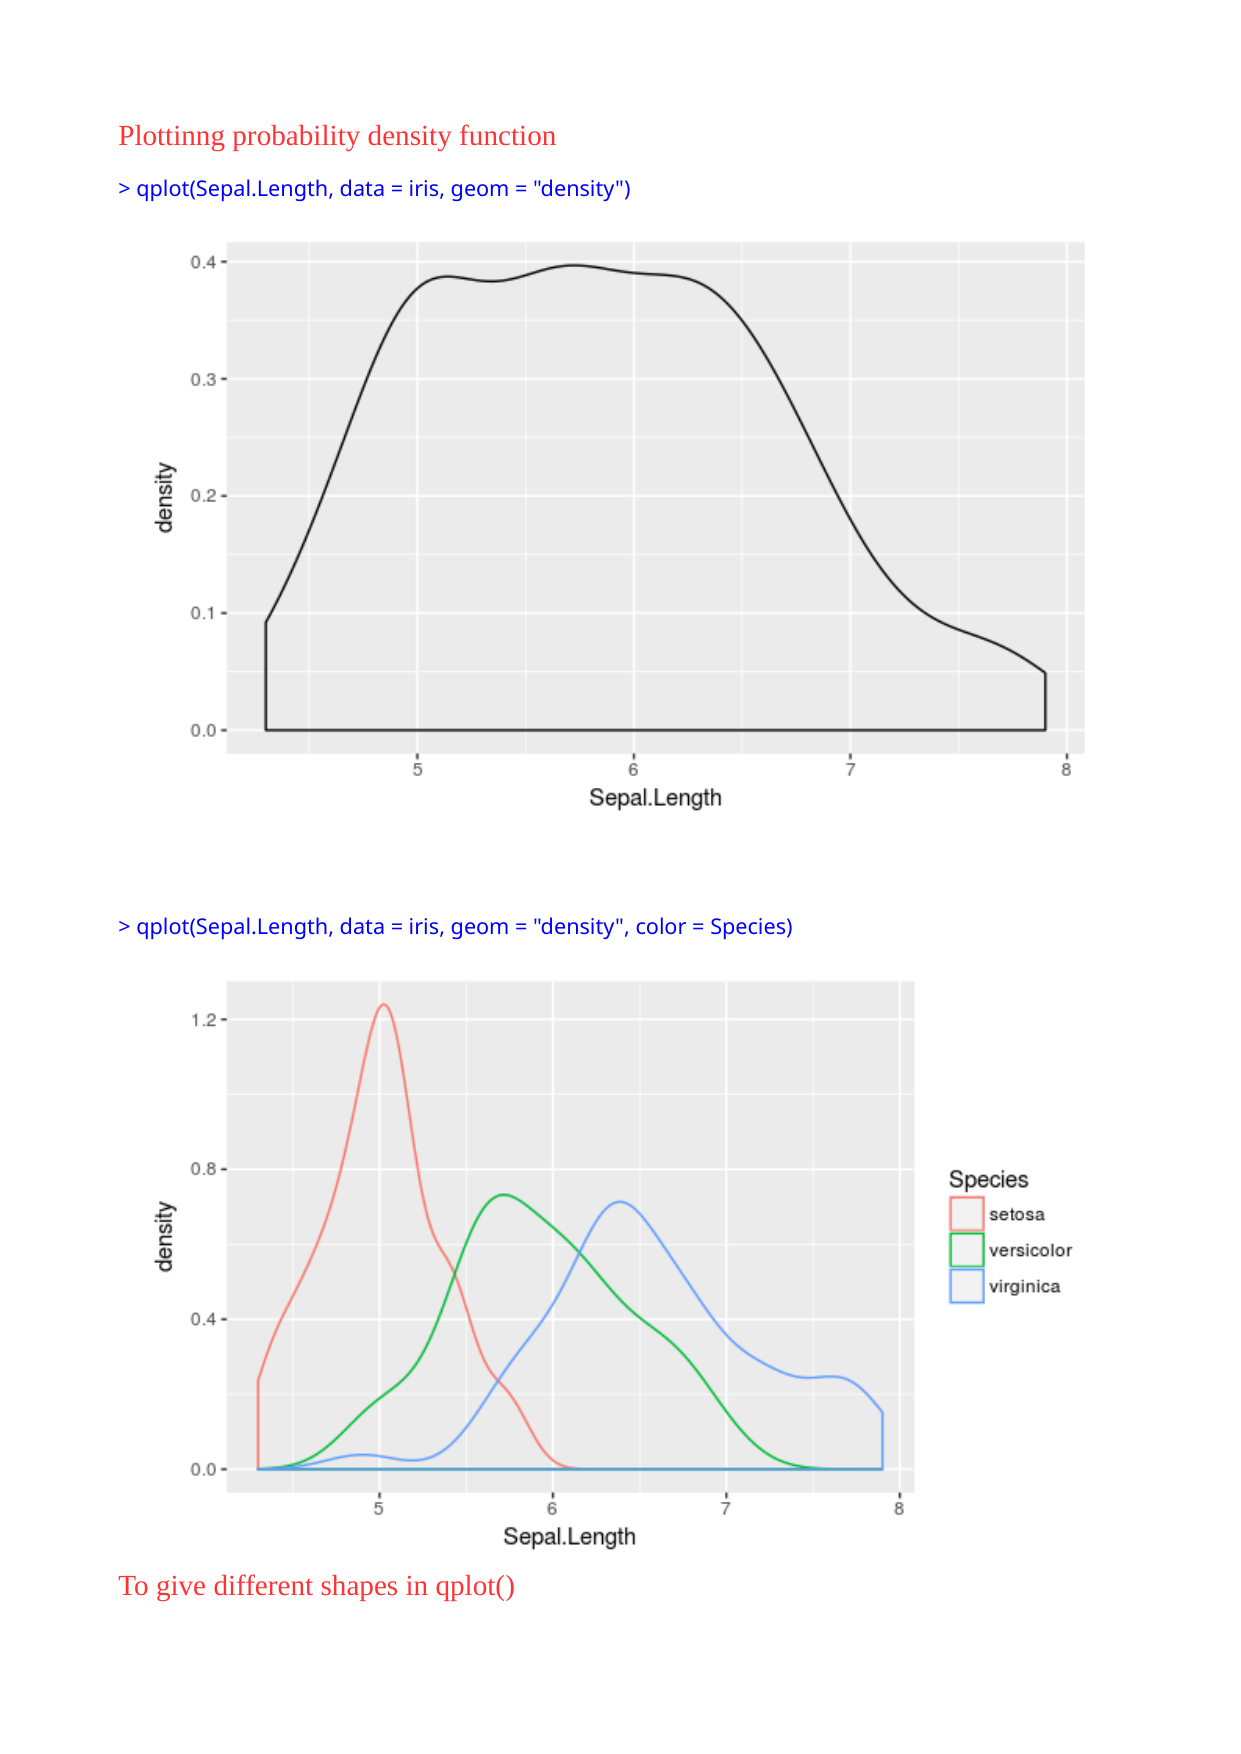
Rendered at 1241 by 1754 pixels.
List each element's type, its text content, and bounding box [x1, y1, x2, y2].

picture [144, 970, 1096, 1562]
text Plottinng probability density function [118, 118, 1122, 152]
picture [144, 231, 1096, 823]
text > qplot(Sepal.Length, data = iris, geom = "density", color = Species) [118, 912, 1122, 941]
text To give different shapes in qplot() [118, 971, 1122, 1601]
text > qplot(Sepal.Length, data = iris, geom = "density") [118, 173, 1122, 202]
